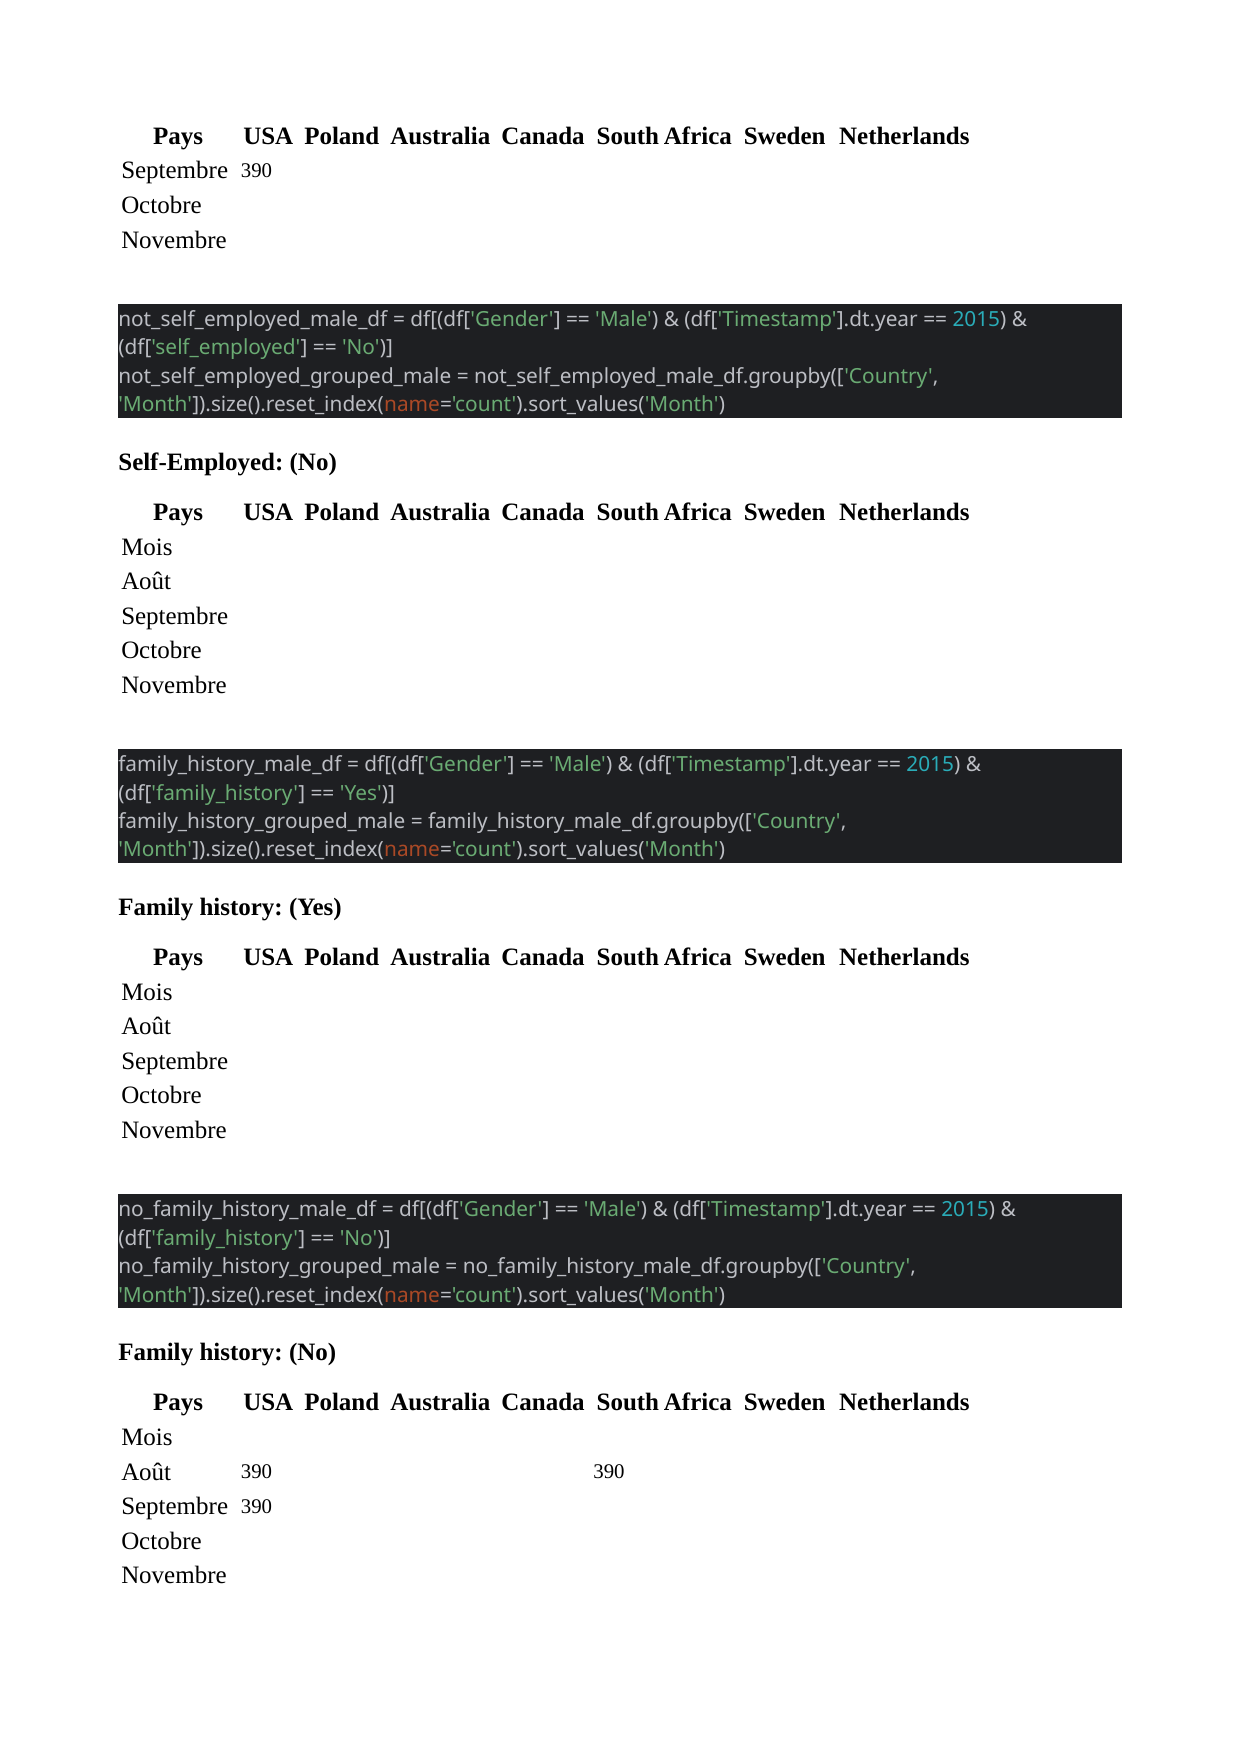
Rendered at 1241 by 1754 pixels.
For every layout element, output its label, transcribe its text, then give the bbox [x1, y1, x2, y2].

table_cell [238, 1009, 299, 1043]
table_cell Août [118, 563, 238, 598]
table_cell [590, 1043, 738, 1078]
table_cell [238, 187, 299, 222]
table_header South Africa [590, 1385, 738, 1419]
table_header USA [238, 939, 299, 974]
table_cell [238, 974, 299, 1008]
table_cell [238, 1043, 299, 1078]
table_cell [831, 187, 977, 222]
table_cell Mois [118, 974, 238, 1008]
table_cell [590, 1558, 738, 1592]
table_cell [299, 598, 385, 632]
table_cell Novembre [118, 1558, 238, 1592]
table_cell Septembre [118, 1043, 238, 1078]
table_cell [831, 1523, 977, 1557]
table_cell [496, 563, 590, 598]
text not_self_employed_male_df = df[(df['Gender'] == 'Male') & (df['Timestamp'].dt.year == 2015) & (df['self_employed'] == 'No')] not_self_employed_grouped_male = not_self_employed_male_df.groupby(['Country', 'Month']).size().reset_index(name='count').sort_values('Month') [118, 304, 1122, 418]
table_cell [299, 1454, 385, 1488]
table_cell [385, 153, 496, 187]
table_cell Novembre [118, 667, 238, 702]
table_cell [299, 222, 385, 256]
table_cell [738, 563, 831, 598]
table_cell [831, 222, 977, 256]
table_cell [738, 633, 831, 667]
table_cell [738, 222, 831, 256]
table_cell Novembre [118, 222, 238, 256]
table_cell [299, 1488, 385, 1523]
table_cell [385, 598, 496, 632]
table_cell [299, 633, 385, 667]
table_cell Octobre [118, 1078, 238, 1112]
table_header Australia [385, 1385, 496, 1419]
table_cell [590, 1523, 738, 1557]
table_cell [496, 598, 590, 632]
table_cell [738, 529, 831, 563]
table_cell [738, 1078, 831, 1112]
table_cell [385, 529, 496, 563]
table_cell [831, 529, 977, 563]
table_cell [590, 1112, 738, 1147]
table_cell [299, 1558, 385, 1592]
table_cell [238, 222, 299, 256]
table_cell [385, 1523, 496, 1557]
table_cell [299, 153, 385, 187]
table_cell [496, 1112, 590, 1147]
table_header USA [238, 494, 299, 529]
table_header Canada [496, 1385, 590, 1419]
table_cell [590, 1009, 738, 1043]
table_cell [831, 1454, 977, 1488]
table_cell [831, 667, 977, 702]
table_header Australia [385, 118, 496, 153]
table_header Poland [299, 118, 385, 153]
table_header USA [238, 1385, 299, 1419]
table_cell Mois [118, 529, 238, 563]
table_cell [299, 1009, 385, 1043]
table_cell [238, 633, 299, 667]
table_cell [831, 1488, 977, 1523]
table_cell [590, 1419, 738, 1454]
table_cell [496, 153, 590, 187]
table_cell [738, 1043, 831, 1078]
table_header Pays [118, 118, 238, 153]
table_cell [299, 563, 385, 598]
table_header Sweden [738, 118, 831, 153]
table_cell Septembre [118, 1488, 238, 1523]
table_cell [738, 1488, 831, 1523]
table_cell [385, 187, 496, 222]
table_cell Août [118, 1454, 238, 1488]
table_cell Novembre [118, 1112, 238, 1147]
table_cell Mois [118, 1419, 238, 1454]
table_cell [496, 633, 590, 667]
text Self-Employed: (No) [118, 447, 1122, 475]
table_cell 390 [238, 1488, 299, 1523]
table_cell [496, 529, 590, 563]
table_cell [385, 1043, 496, 1078]
table_header Poland [299, 494, 385, 529]
table_cell 390 [590, 1454, 738, 1488]
table_cell [238, 529, 299, 563]
table_cell [238, 1558, 299, 1592]
table_cell [238, 1419, 299, 1454]
table_cell [831, 633, 977, 667]
table_header Pays [118, 939, 238, 974]
table_cell [385, 974, 496, 1008]
table_cell [738, 1558, 831, 1592]
table_cell [831, 153, 977, 187]
table_cell [385, 1419, 496, 1454]
table_cell [299, 1523, 385, 1557]
table_cell [385, 1488, 496, 1523]
table_header Netherlands [831, 1385, 977, 1419]
table_cell Septembre [118, 598, 238, 632]
table_cell [590, 667, 738, 702]
table_cell [738, 667, 831, 702]
table_header South Africa [590, 494, 738, 529]
table_cell [238, 563, 299, 598]
table_cell [590, 153, 738, 187]
table_cell 390 [238, 153, 299, 187]
table_cell [238, 598, 299, 632]
table_header Sweden [738, 1385, 831, 1419]
table_cell [496, 1009, 590, 1043]
table_cell [299, 187, 385, 222]
table_cell [299, 974, 385, 1008]
table_cell [385, 1078, 496, 1112]
table_cell [738, 1523, 831, 1557]
table_cell [831, 1112, 977, 1147]
table_cell [496, 667, 590, 702]
table_cell [590, 598, 738, 632]
table_cell [738, 974, 831, 1008]
table_header USA [238, 118, 299, 153]
table_cell [496, 1454, 590, 1488]
table_cell [385, 667, 496, 702]
table_cell [590, 222, 738, 256]
table_header Poland [299, 1385, 385, 1419]
table_cell [738, 1112, 831, 1147]
table_cell [831, 1419, 977, 1454]
table_cell [738, 187, 831, 222]
table_cell [831, 1009, 977, 1043]
table_cell [496, 1488, 590, 1523]
table_cell [831, 1078, 977, 1112]
table_cell [238, 1523, 299, 1557]
table_cell [496, 1558, 590, 1592]
table_cell [496, 1078, 590, 1112]
table_cell Août [118, 1009, 238, 1043]
table_header Canada [496, 494, 590, 529]
table_cell [738, 1454, 831, 1488]
table_cell [590, 529, 738, 563]
table_cell [738, 1009, 831, 1043]
text no_family_history_male_df = df[(df['Gender'] == 'Male') & (df['Timestamp'].dt.year == 2015) & (df['family_history'] == 'No')] no_family_history_grouped_male = no_family_history_male_df.groupby(['Country', 'Month']).size().reset_index(name='count').sort_values('Month') [118, 1194, 1122, 1308]
table_cell [590, 1488, 738, 1523]
table_cell [590, 974, 738, 1008]
table_cell [299, 667, 385, 702]
table_cell [738, 153, 831, 187]
table_cell [385, 1009, 496, 1043]
table_cell [590, 1078, 738, 1112]
table_cell [831, 1558, 977, 1592]
table_header Netherlands [831, 118, 977, 153]
table_cell [299, 1112, 385, 1147]
table_cell [496, 187, 590, 222]
table_header Australia [385, 494, 496, 529]
table_header Australia [385, 939, 496, 974]
table_cell [831, 563, 977, 598]
table_cell [385, 1454, 496, 1488]
table_header Sweden [738, 939, 831, 974]
table_cell [590, 187, 738, 222]
table_cell Octobre [118, 187, 238, 222]
table_header Pays [118, 494, 238, 529]
table_cell [831, 1043, 977, 1078]
table_cell [238, 1112, 299, 1147]
table_header Canada [496, 939, 590, 974]
table_cell [738, 1419, 831, 1454]
table_cell [738, 598, 831, 632]
table_cell [590, 563, 738, 598]
table_cell Octobre [118, 633, 238, 667]
table_cell [496, 222, 590, 256]
table_header Netherlands [831, 494, 977, 529]
table_cell [299, 1078, 385, 1112]
table_cell [385, 633, 496, 667]
table_cell [496, 1419, 590, 1454]
table_cell [238, 667, 299, 702]
table_cell [496, 1043, 590, 1078]
table_cell [831, 598, 977, 632]
table_cell [385, 563, 496, 598]
table_header Canada [496, 118, 590, 153]
table_cell [299, 1419, 385, 1454]
text family_history_male_df = df[(df['Gender'] == 'Male') & (df['Timestamp'].dt.year == 2015) & (df['family_history'] == 'Yes')] family_history_grouped_male = family_history_male_df.groupby(['Country', 'Month']).size().reset_index(name='count').sort_values('Month') [118, 749, 1122, 863]
table_cell [590, 633, 738, 667]
table_cell [385, 1558, 496, 1592]
table_cell [496, 974, 590, 1008]
table_header South Africa [590, 939, 738, 974]
table_header Netherlands [831, 939, 977, 974]
table_header Sweden [738, 494, 831, 529]
table_cell [831, 974, 977, 1008]
text Family history: (Yes) [118, 892, 1122, 921]
table_cell [385, 222, 496, 256]
table_cell 390 [238, 1454, 299, 1488]
table_header South Africa [590, 118, 738, 153]
table_cell [238, 1078, 299, 1112]
table_cell [299, 1043, 385, 1078]
table_cell [385, 1112, 496, 1147]
table_cell Octobre [118, 1523, 238, 1557]
table_header Poland [299, 939, 385, 974]
table_header Pays [118, 1385, 238, 1419]
table_cell Septembre [118, 153, 238, 187]
table_cell [299, 529, 385, 563]
table_cell [496, 1523, 590, 1557]
text Family history: (No) [118, 1337, 1122, 1366]
